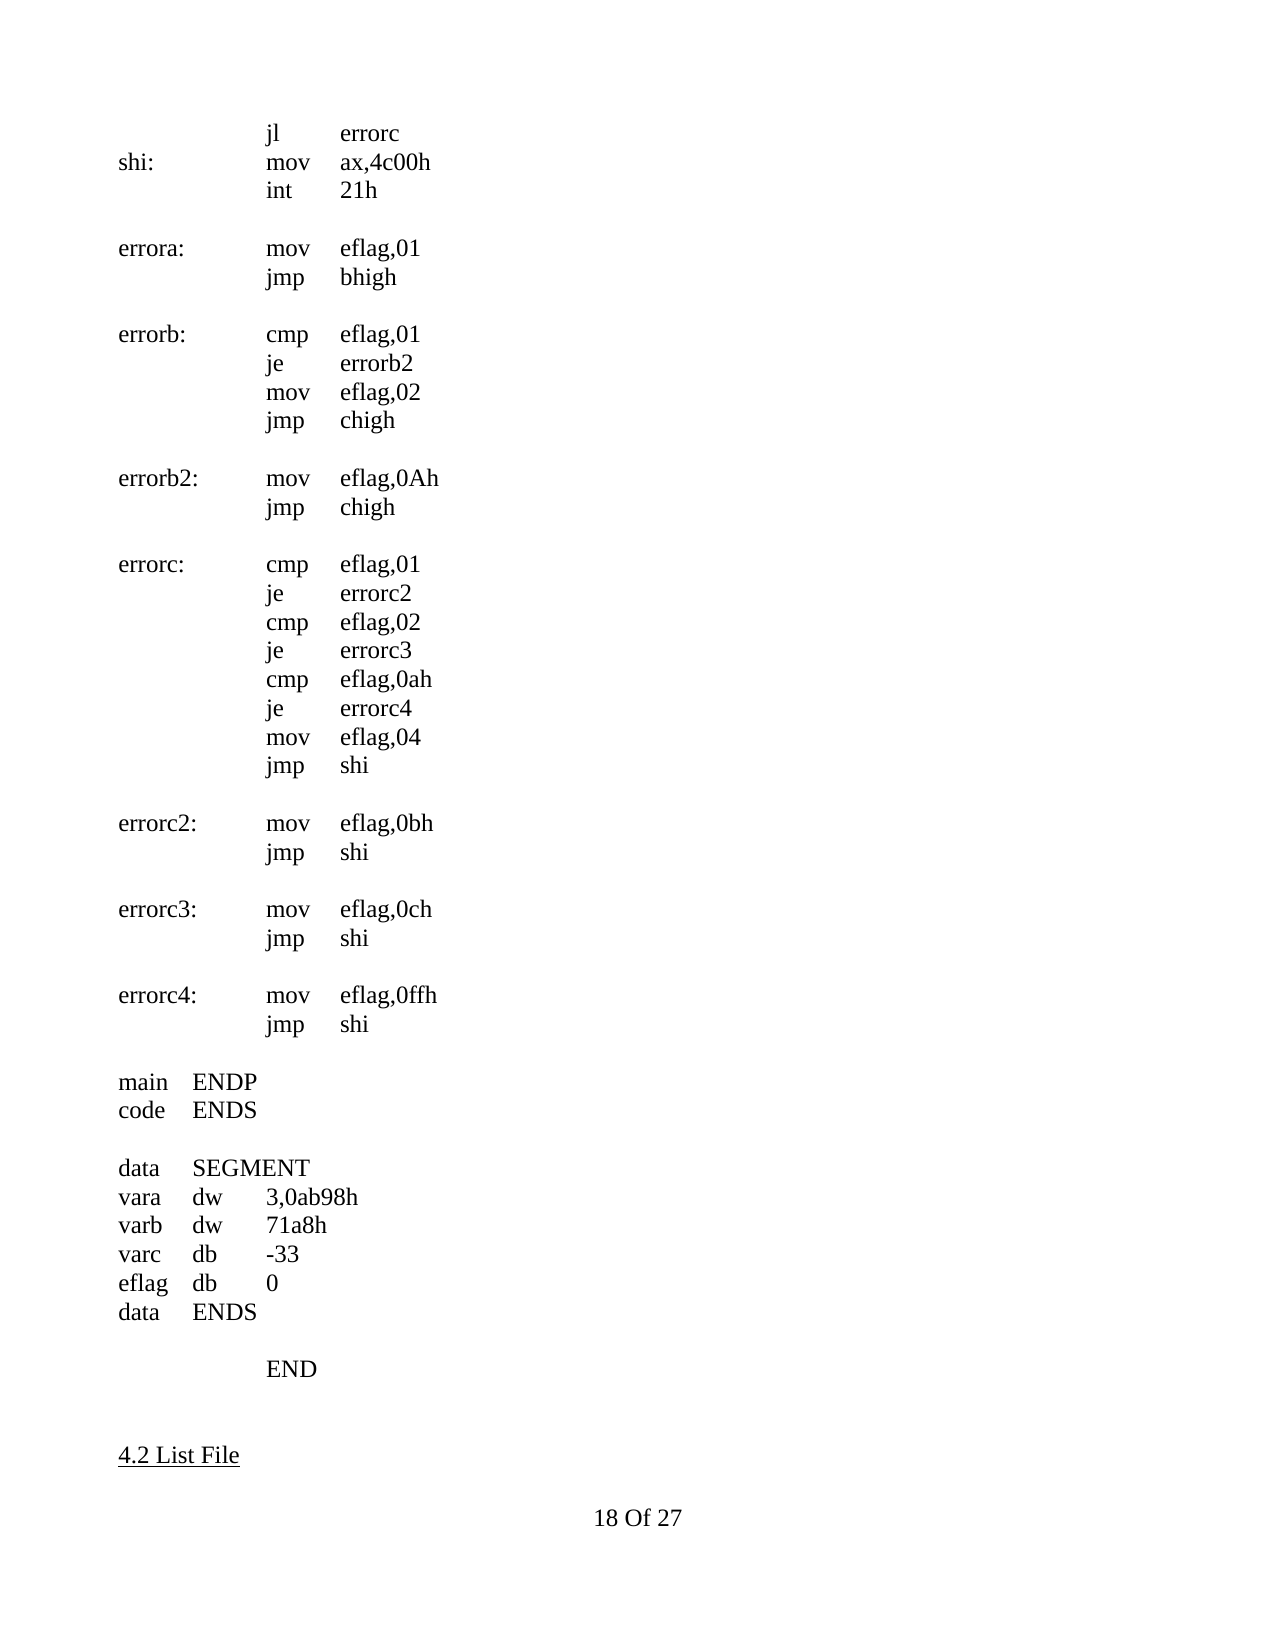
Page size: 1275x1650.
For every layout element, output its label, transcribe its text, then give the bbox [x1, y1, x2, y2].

text je errorb2 [118, 348, 1157, 377]
text errora: mov eflag,01 [118, 233, 1157, 262]
text jl errorc [118, 118, 1157, 147]
text mov eflag,02 [118, 377, 1157, 406]
text data ENDS [118, 1297, 1157, 1326]
text vara dw 3,0ab98h [118, 1182, 1157, 1211]
text cmp eflag,0ah [118, 664, 1157, 693]
text varb dw 71a8h [118, 1211, 1157, 1239]
text varc db -33 [118, 1239, 1157, 1268]
text errorc2: mov eflag,0bh [118, 808, 1157, 837]
text 4.2 List File [118, 1441, 1157, 1469]
text main ENDP [118, 1067, 1157, 1096]
text jmp shi [118, 751, 1157, 779]
text jmp bhigh [118, 262, 1157, 291]
text errorc: cmp eflag,01 [118, 549, 1157, 578]
text jmp chigh [118, 406, 1157, 434]
text errorc4: mov eflag,0ffh [118, 981, 1157, 1009]
text je errorc3 [118, 636, 1157, 664]
text errorc3: mov eflag,0ch [118, 894, 1157, 923]
text mov eflag,04 [118, 722, 1157, 751]
text int 21h [118, 176, 1157, 204]
text jmp shi [118, 837, 1157, 866]
text END [118, 1354, 1157, 1383]
text je errorc2 [118, 578, 1157, 607]
text jmp chigh [118, 492, 1157, 521]
text je errorc4 [118, 693, 1157, 722]
text jmp shi [118, 923, 1157, 952]
text jmp shi [118, 1009, 1157, 1038]
text data SEGMENT [118, 1153, 1157, 1182]
text errorb2: mov eflag,0Ah [118, 463, 1157, 492]
text errorb: cmp eflag,01 [118, 319, 1157, 348]
text code ENDS [118, 1096, 1157, 1124]
text eflag db 0 [118, 1268, 1157, 1297]
text shi: mov ax,4c00h [118, 147, 1157, 176]
text cmp eflag,02 [118, 607, 1157, 636]
